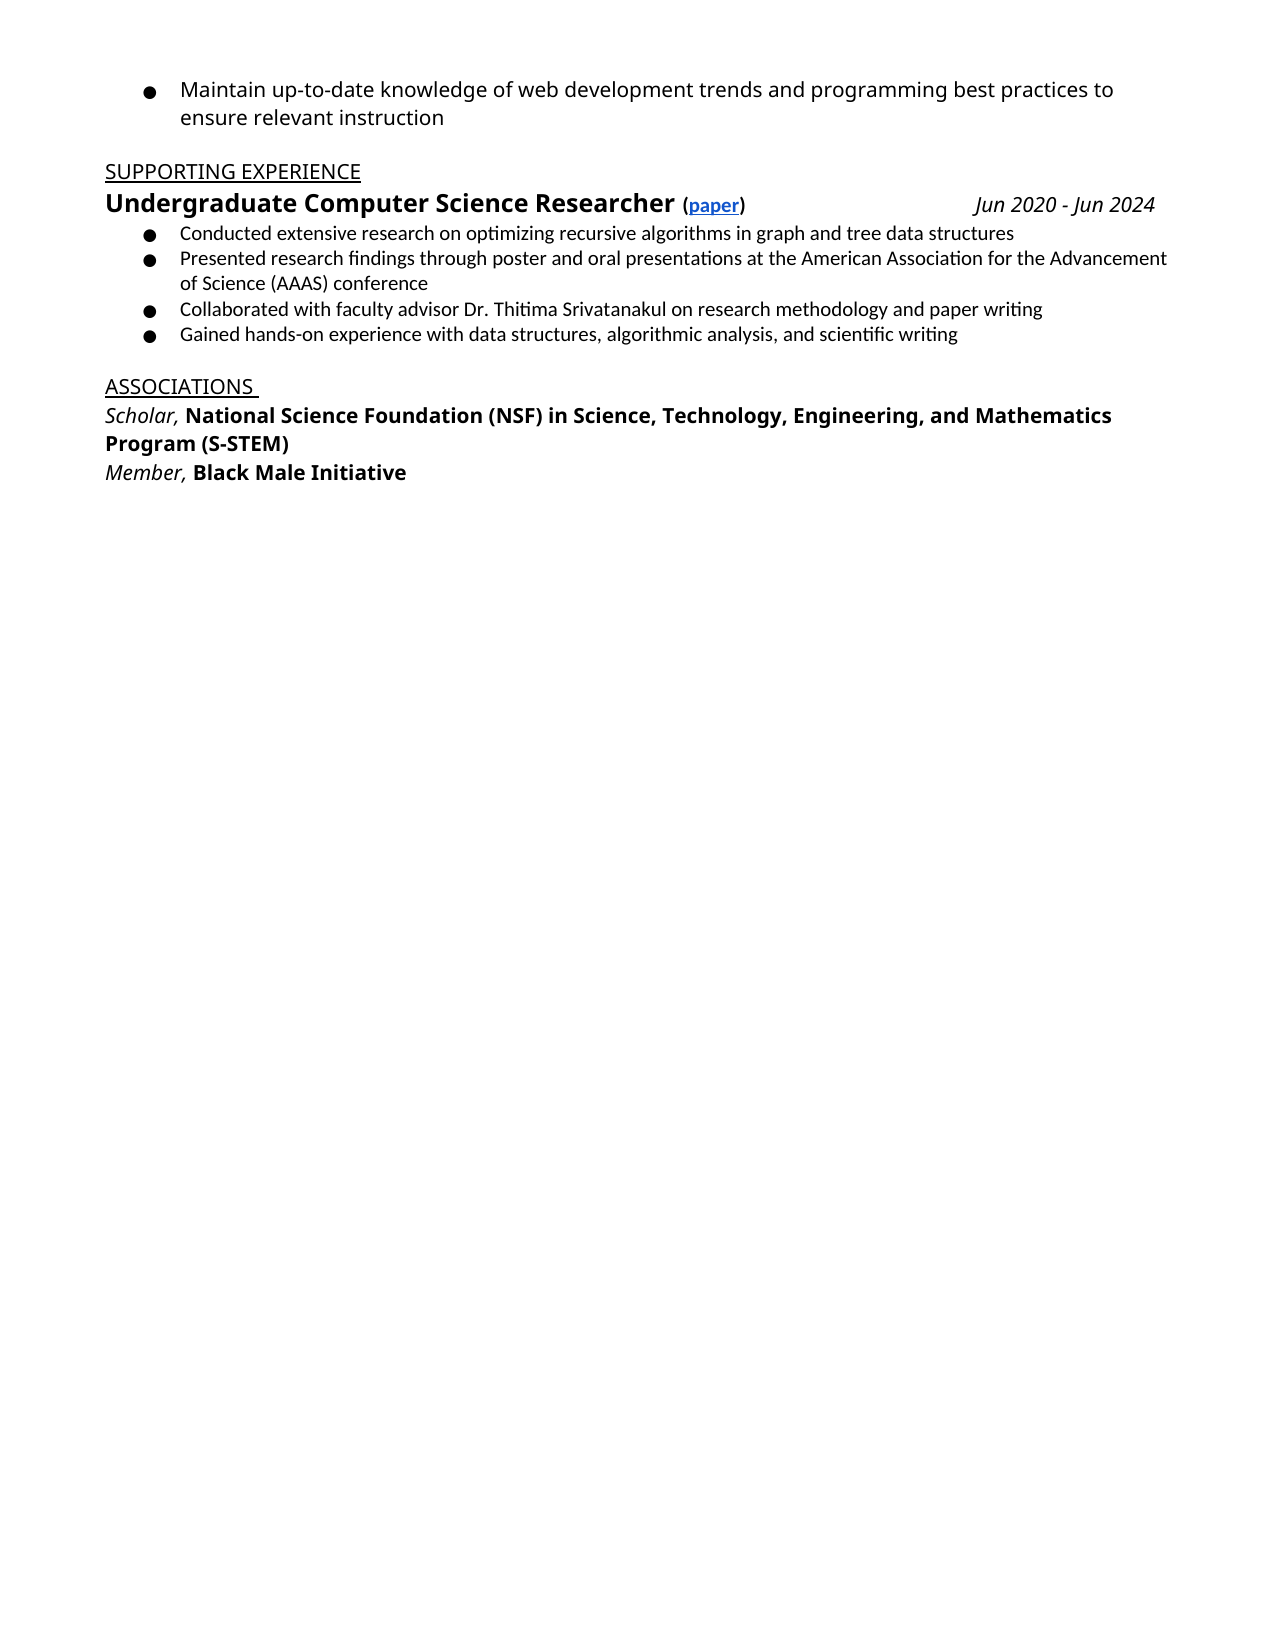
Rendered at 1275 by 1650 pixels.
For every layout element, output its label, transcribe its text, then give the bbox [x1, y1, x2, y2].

text SUPPORTING EXPERIENCE [105, 157, 1170, 186]
list Gained hands-on experience with data structures, algorithmic analysis, and scientific writing [142, 321, 1170, 347]
text ASSOCIATIONS [105, 372, 1170, 401]
list Conducted extensive research on optimizing recursive algorithms in graph and tree data structures [142, 220, 1170, 245]
list Presented research findings through poster and oral presentations at the American Association for the Advancement of Science (AAAS) conference [142, 245, 1170, 296]
text Scholar, National Science Foundation (NSF) in Science, Technology, Engineering, and Mathematics Program (S-STEM) [105, 401, 1170, 458]
list Collaborated with faculty advisor Dr. Thitima Srivatanakul on research methodology and paper writing [142, 296, 1170, 321]
text Undergraduate Computer Science Researcher (paper) Jun 2020 - Jun 2024 [105, 186, 1170, 220]
text Member, Black Male Initiative [105, 458, 1170, 486]
list Maintain up-to-date knowledge of web development trends and programming best practices to ensure relevant instruction [142, 75, 1170, 132]
